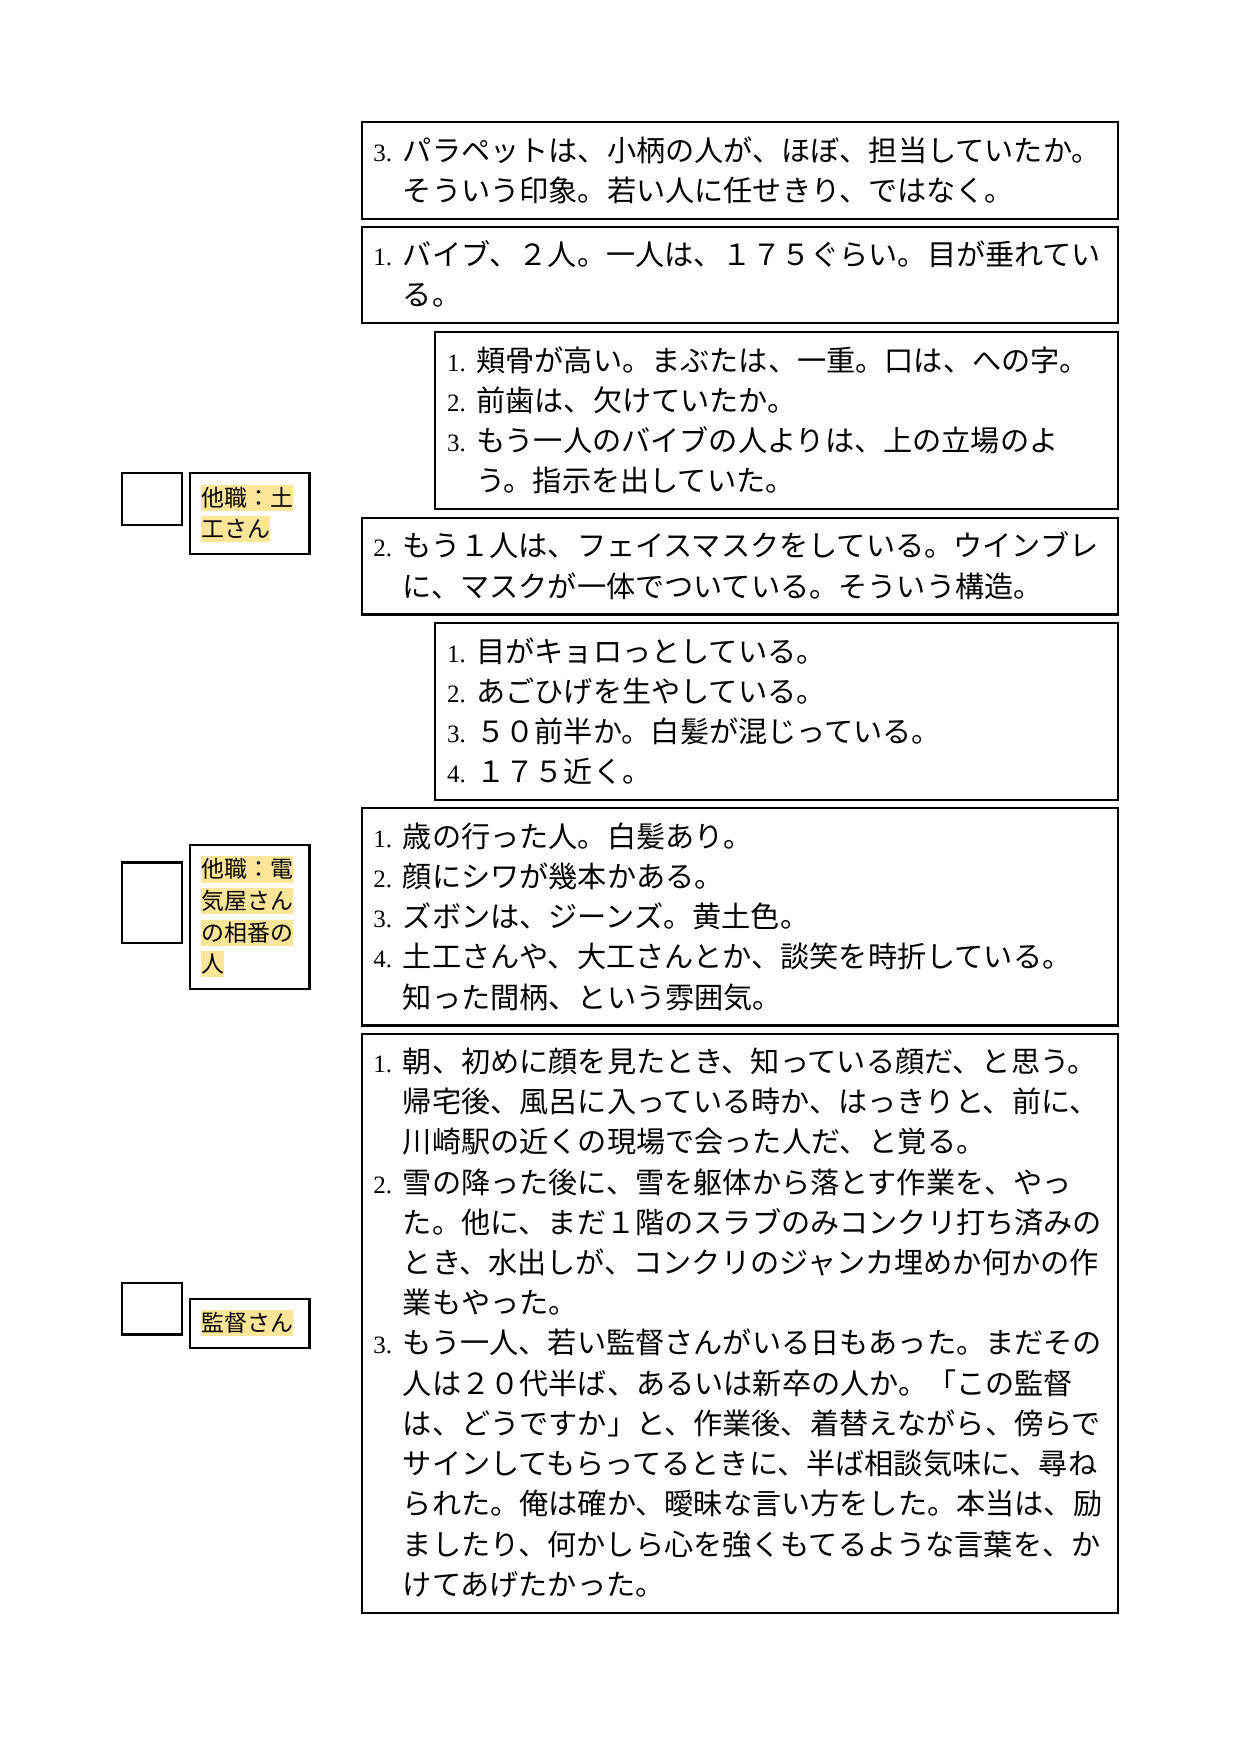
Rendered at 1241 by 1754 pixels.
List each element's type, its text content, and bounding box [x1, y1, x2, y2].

table_cell 朝、初めに顔を見たとき、知っている顔だ、と思う。帰宅後、風呂に入っている時か、はっきりと、前に、川崎駅の近くの現場で会った人だ、と覚る。 雪の降った後に、雪を躯体から落とす作業を、やった。他に、まだ１階のスラブのみコンクリ打ち済みのとき、水出しが、コンクリのジャンカ埋めか何かの作業もやった。 もう一人、若い監督さんがいる日もあった。まだその人は２０代半ば、あるいは新卒の人か。「この監督は、どうですか」と、作業後、着替えながら、傍らでサインしてもらってるときに、半ば相談気味に、尋ねられた。俺は確か、曖昧な言い方をした。本当は、励ましたり、何かしら心を強くもてるような言葉を、かけてあげたかった。 [314, 1030, 1122, 1617]
table_cell [118, 118, 186, 223]
table_cell 他職：土工さん [186, 223, 313, 804]
table_cell [118, 223, 186, 804]
table_cell バイブ、２人。一人は、１７５ぐらい。目が垂れている。 頬骨が高い。まぶたは、一重。口は、への字。 前歯は、欠けていたか。 もう一人のバイブの人よりは、上の立場のよう。指示を出していた。 もう１人は、フェイスマスクをしている。ウインブレに、マスクが一体でついている。そういう構造。 目がキョロっとしている。 あごひげを生やしている。 ５０前半か。白髪が混じっている。 １７５近く。 [314, 223, 1122, 804]
table_cell 歳の行った人。白髪あり。 顔にシワが幾本かある。 ズボンは、ジーンズ。黄土色。 土工さんや、大工さんとか、談笑を時折している。知った間柄、という雰囲気。 [314, 804, 1122, 1029]
table_cell [118, 1030, 186, 1617]
table_cell [118, 804, 186, 1029]
table_cell ２人。１人は、小柄。１６０ぐらい。肌は、浅黒。５０後半か。眉が太い。沖縄の人、と言われてたら、ああそうか、と思うだろう。 もう一人は、３０半ばか。背が高い。１７５を超えるか。顔の輪郭は、面長。ハンサム、と言われるだろう。結婚指輪をしている。 パラペットは、小柄の人が、ほぼ、担当していたか。そういう印象。若い人に任せきり、ではなく。 [314, 118, 1122, 223]
table_cell [186, 118, 313, 223]
table_cell 他職：電気屋さんの相番の人 [186, 804, 313, 1029]
table_cell 監督さん [186, 1030, 313, 1617]
